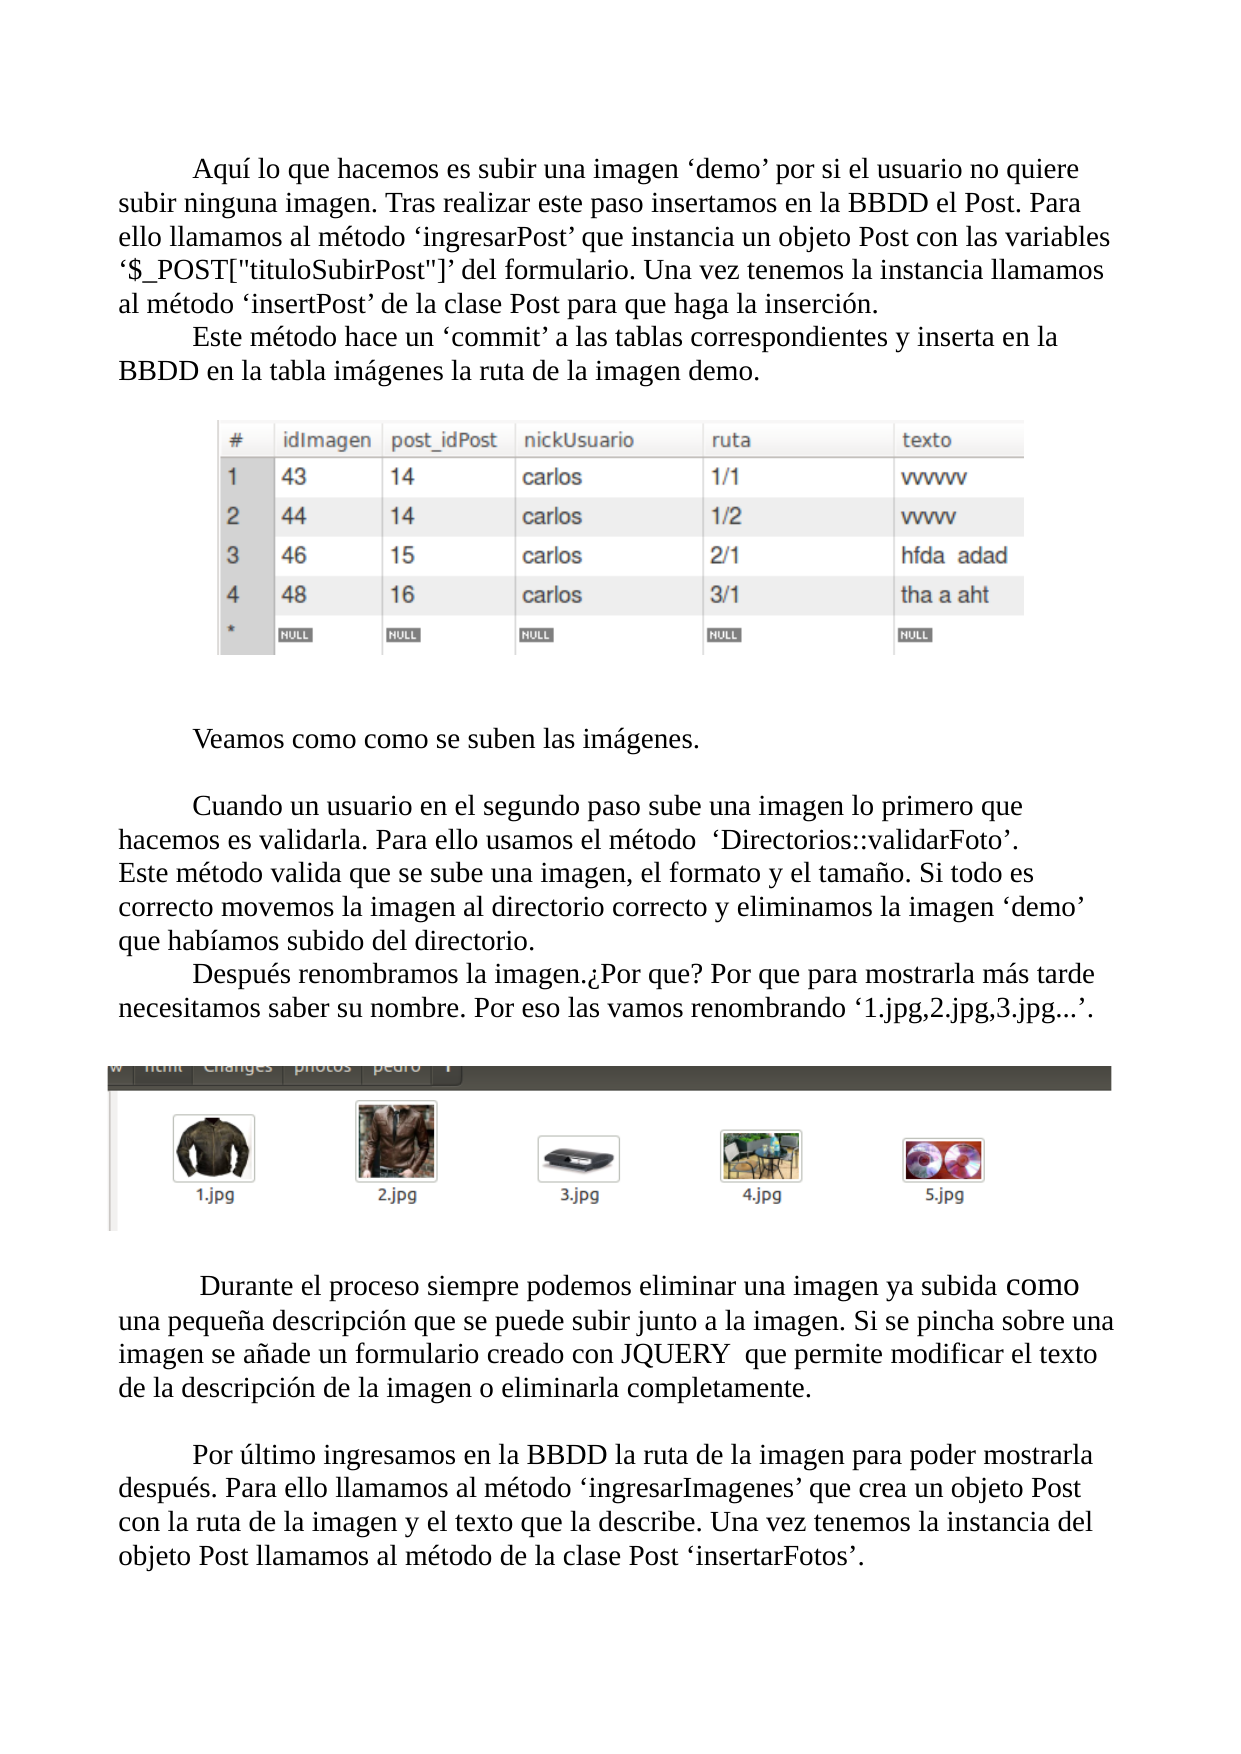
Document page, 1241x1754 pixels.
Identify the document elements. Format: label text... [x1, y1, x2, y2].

text Cuando un usuario en el segundo paso sube una imagen lo primero que hacemos es validarla. Para ello usamos el método ‘Directorios::validarFoto’. [118, 788, 1122, 856]
text Aquí lo que hacemos es subir una imagen ‘demo’ por si el usuario no quiere subir ninguna imagen. Tras realizar este paso insertamos en la BBDD el Post. Para ello llamamos al método ‘ingresarPost’ que instancia un objeto Post con las variables ‘$_POST["tituloSubirPost"]’ del formulario. Una vez tenemos la instancia llamamos al método ‘insertPost’ de la clase Post para que haga la inserción. [118, 152, 1122, 319]
text Durante el proceso siempre podemos eliminar una imagen ya subida como una pequeña descripción que se puede subir junto a la imagen. Si se pincha sobre una imagen se añade un formulario creado con JQUERY que permite modificar el texto de la descripción de la imagen o eliminarla completamente. [118, 1264, 1122, 1403]
text Después renombramos la imagen.¿Por que? Por que para mostrarla más tarde necesitamos saber su nombre. Por eso las vamos renombrando ‘1.jpg,2.jpg,3.jpg...’. [118, 956, 1122, 1023]
text Este método hace un ‘commit’ a las tablas correspondientes y inserta en la BBDD en la tabla imágenes la ruta de la imagen demo. [118, 319, 1122, 386]
text Veamos como como se suben las imágenes. [118, 721, 1122, 755]
text Por último ingresamos en la BBDD la ruta de la imagen para poder mostrarla después. Para ello llamamos al método ‘ingresarImagenes’ que crea un objeto Post con la ruta de la imagen y el texto que la describe. Una vez tenemos la instancia del objeto Post llamamos al método de la clase Post ‘insertarFotos’. [118, 1437, 1122, 1571]
text Este método valida que se sube una imagen, el formato y el tamaño. Si todo es correcto movemos la imagen al directorio correcto y eliminamos la imagen ‘demo’ que habíamos subido del directorio. [118, 856, 1122, 956]
picture [107, 1066, 1112, 1231]
picture [216, 420, 1024, 655]
